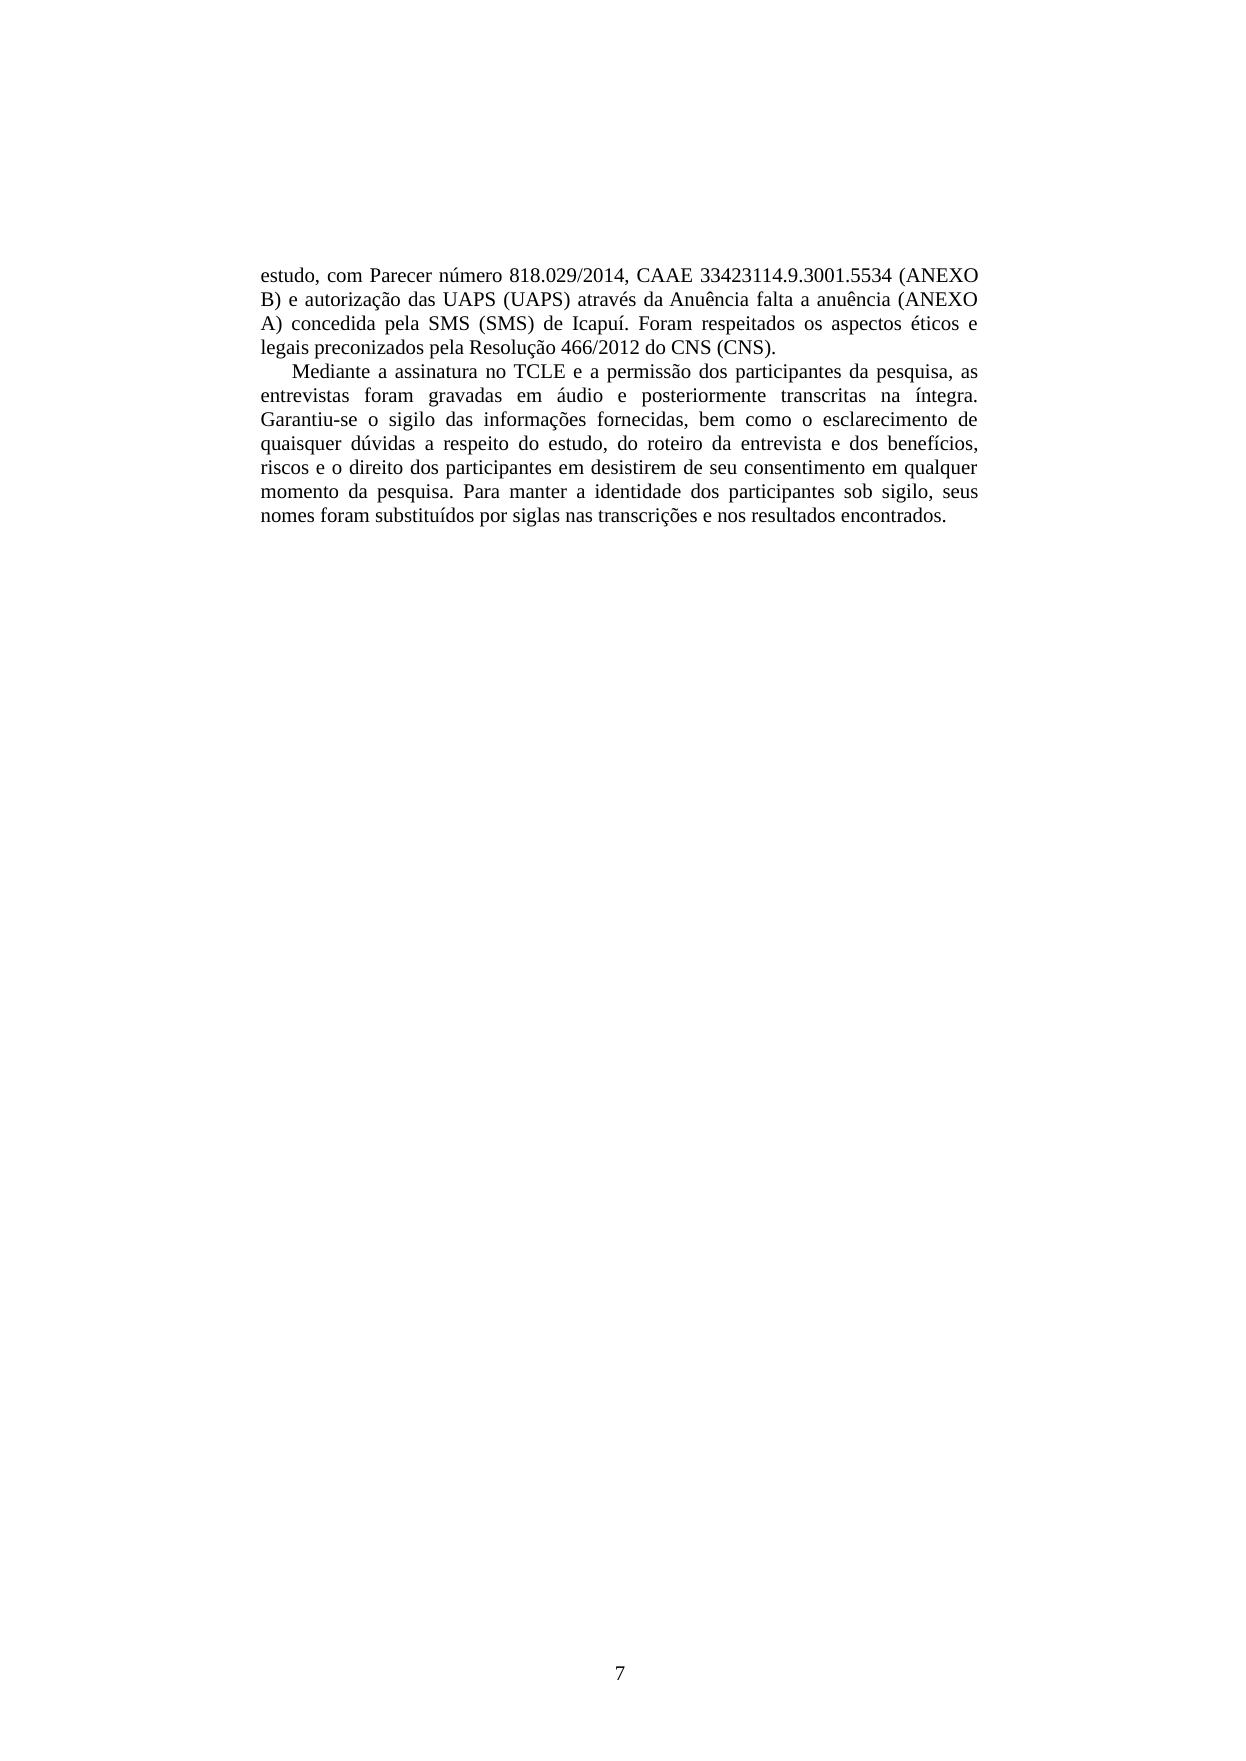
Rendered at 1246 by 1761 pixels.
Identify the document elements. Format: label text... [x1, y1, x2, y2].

text Mediante a assinatura no TCLE e a permissão dos participantes da pesquisa, as entrevistas foram gravadas em áudio e posteriormente transcritas na íntegra. Garantiu-se o sigilo das informações fornecidas, bem como o esclarecimento de quaisquer dúvidas a respeito do estudo, do roteiro da entrevista e dos benefícios, riscos e o direito dos participantes em desistirem de seu consentimento em qualquer momento da pesquisa. Para manter a identidade dos participantes sob sigilo, seus nomes foram substituídos por siglas nas transcrições e nos resultados encontrados. [260, 359, 979, 527]
text estudo, com Parecer número 818.029/2014, CAAE 33423114.9.3001.5534 (ANEXO B) e autorização das UAPS (UAPS) através da Anuência falta a anuência (ANEXO A) concedida pela SMS (SMS) de Icapuí. Foram respeitados os aspectos éticos e legais preconizados pela Resolução 466/2012 do CNS (CNS). [260, 262, 979, 359]
